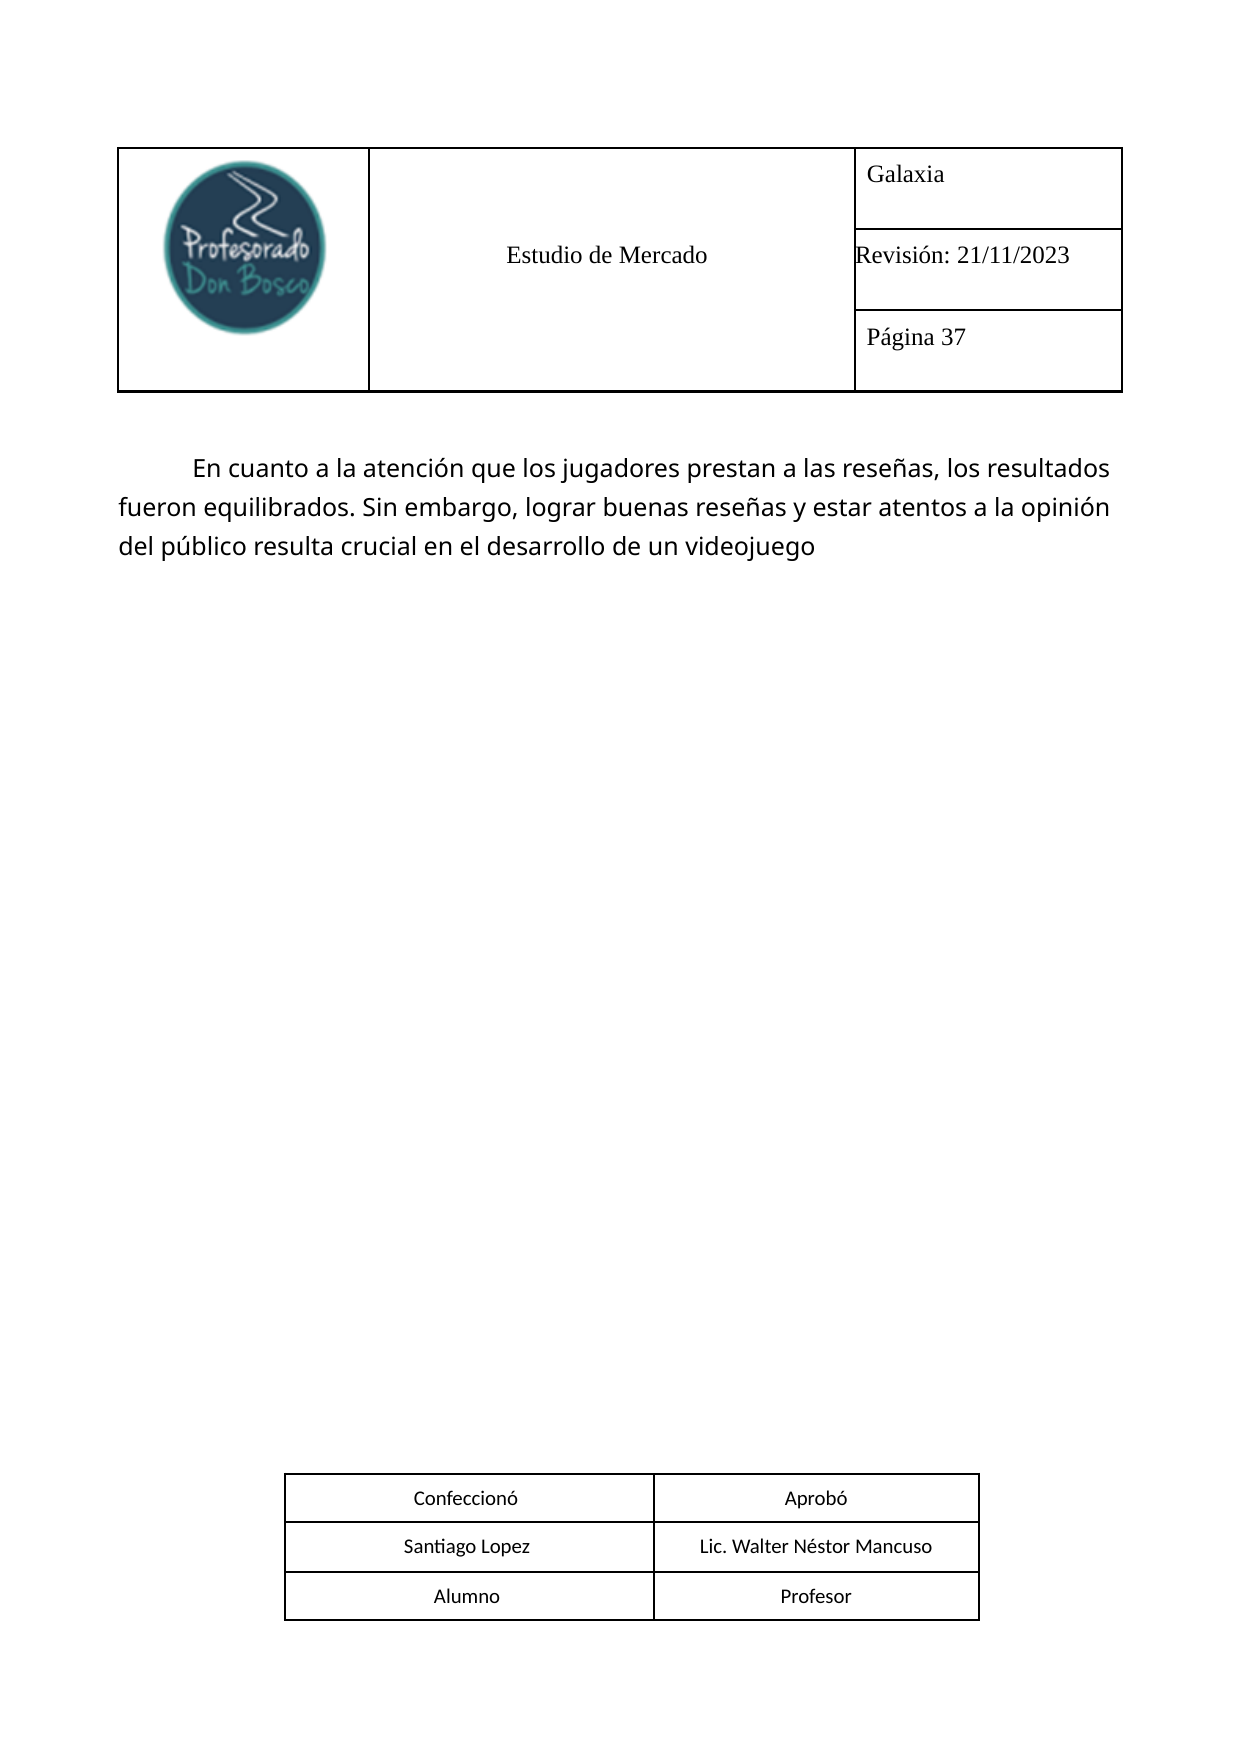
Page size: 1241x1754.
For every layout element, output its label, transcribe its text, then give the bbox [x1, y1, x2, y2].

text En cuanto a la atención que los jugadores prestan a las reseñas, los resultados fueron equilibrados. Sin embargo, lograr buenas reseñas y estar atentos a la opinión del público resulta crucial en el desarrollo de un videojuego [118, 451, 1122, 563]
picture [160, 159, 328, 339]
